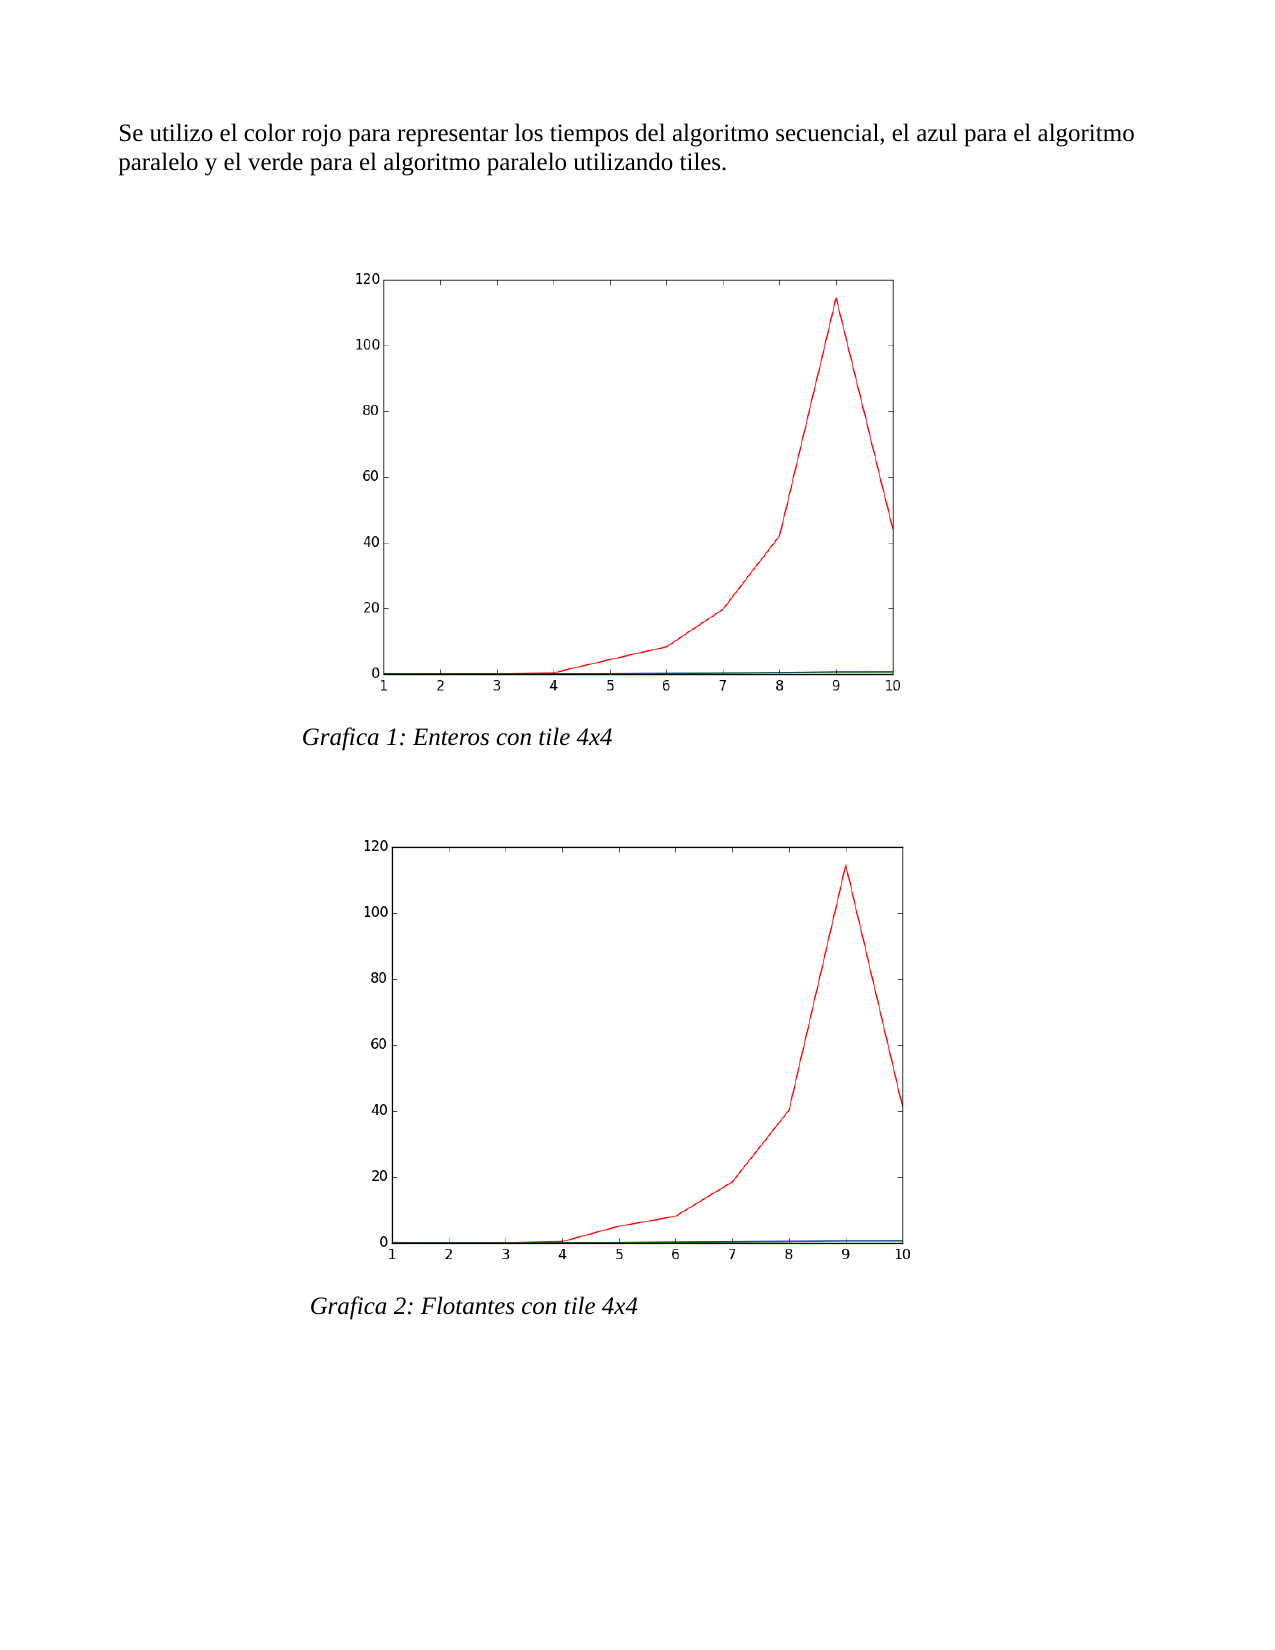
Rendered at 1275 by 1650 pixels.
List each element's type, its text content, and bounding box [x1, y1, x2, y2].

picture [301, 230, 958, 723]
text Se utilizo el color rojo para representar los tiempos del algoritmo secuencial, el azul para el algoritmo paralelo y el verde para el algoritmo paralelo utilizando tiles. [118, 118, 1157, 176]
text Grafica 2: Flotantes con tile 4x4 [309, 1292, 968, 1320]
picture [309, 797, 968, 1292]
text Grafica 1: Enteros con tile 4x4 [302, 723, 958, 751]
